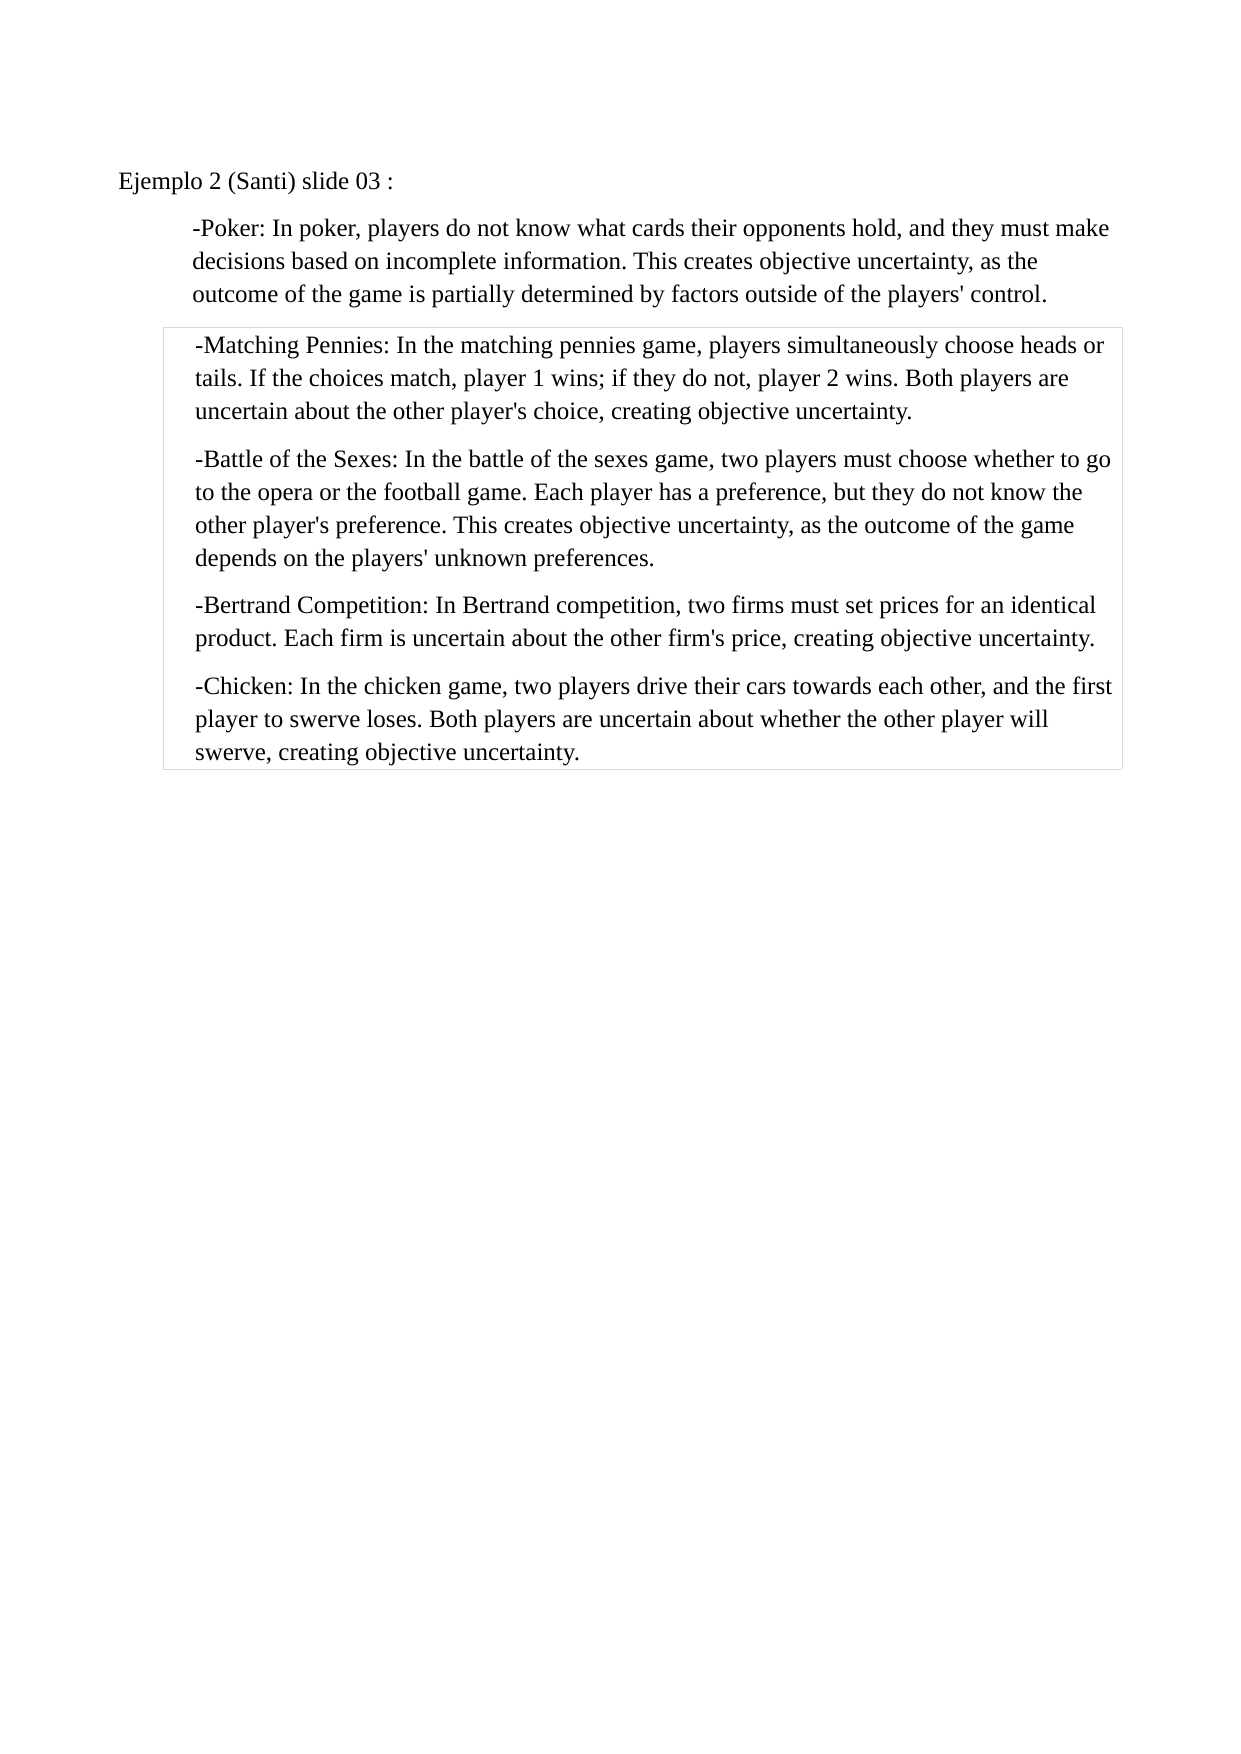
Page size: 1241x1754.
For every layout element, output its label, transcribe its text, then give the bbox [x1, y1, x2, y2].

list -Chicken: In the chicken game, two players drive their cars towards each other, and the first player to swerve loses. Both players are uncertain about whether the other player will swerve, creating objective uncertainty. [164, 668, 1122, 769]
text -Poker: In poker, players do not know what cards their opponents hold, and they must make decisions based on incomplete information. This creates objective uncertainty, as the outcome of the game is partially determined by factors outside of the players' control. [118, 213, 1122, 308]
text Ejemplo 2 (Santi) slide 03 : [118, 166, 1122, 194]
list -Bertrand Competition: In Bertrand competition, two firms must set prices for an identical product. Each firm is uncertain about the other firm's price, creating objective uncertainty. [164, 587, 1122, 652]
list -Matching Pennies: In the matching pennies game, players simultaneously choose heads or tails. If the choices match, player 1 wins; if they do not, player 2 wins. Both players are uncertain about the other player's choice, creating objective uncertainty. [164, 328, 1122, 425]
list -Battle of the Sexes: In the battle of the sexes game, two players must choose whether to go to the opera or the football game. Each player has a preference, but they do not know the other player's preference. This creates objective uncertainty, as the outcome of the game depends on the players' unknown preferences. [164, 441, 1122, 571]
